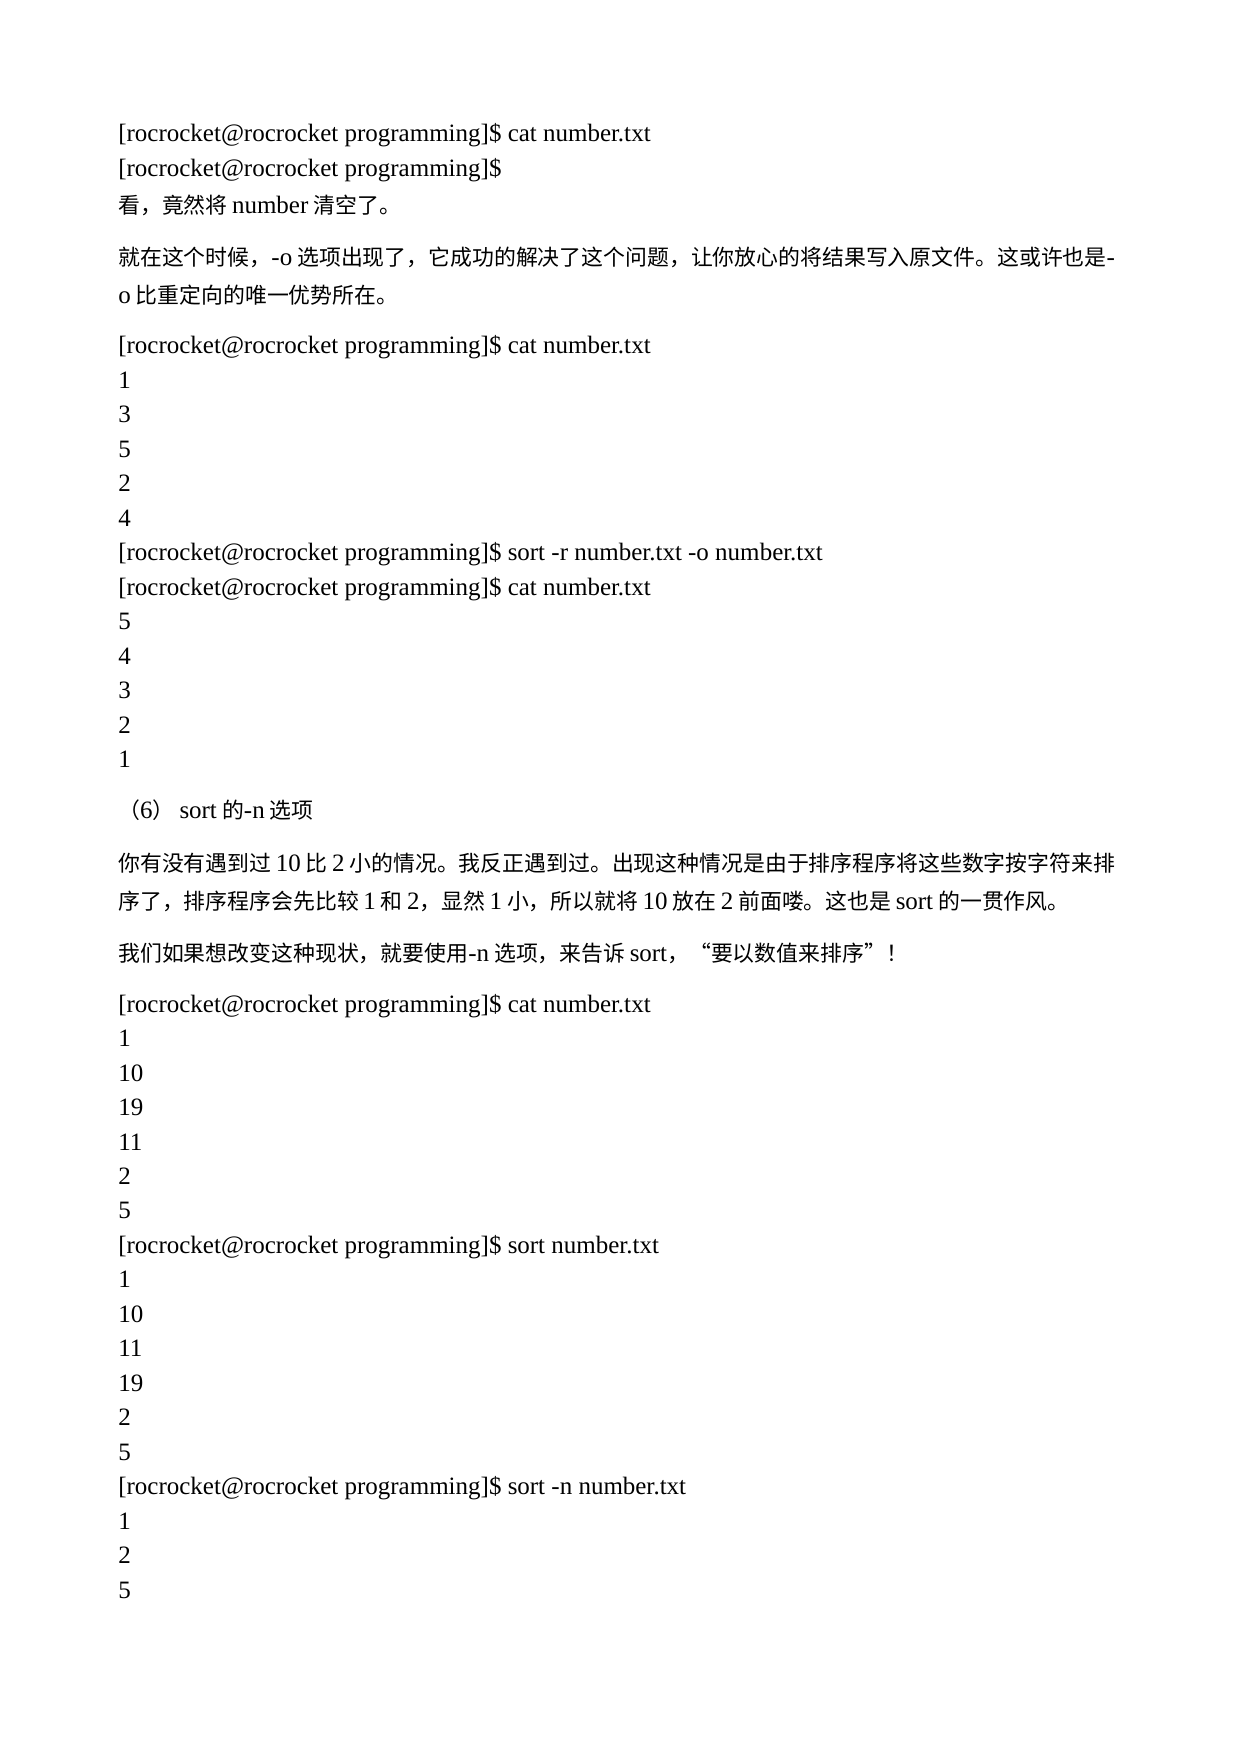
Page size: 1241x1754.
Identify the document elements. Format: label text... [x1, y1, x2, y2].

text 我们如果想改变这种现状，就要使用-n选项，来告诉sort，“要以数值来排序”！ [118, 936, 1122, 968]
text 你有没有遇到过10比2小的情况。我反正遇到过。出现这种情况是由于排序程序将这些数字按字符来排序了，排序程序会先比较1和2，显然1小，所以就将10放在2前面喽。这也是sort的一贯作风。 [118, 846, 1122, 915]
text [rocrocket@rocrocket programming]$ cat number.txt 1 10 19 11 2 5 [rocrocket@rocrocket programming]$ sort number.txt 1 10 11 19 2 5 [rocrocket@rocrocket programming]$ sort -n number.txt 1 2 5 [118, 989, 1122, 1604]
text （6） sort的-n选项 [118, 793, 1122, 825]
text [rocrocket@rocrocket programming]$ cat number.txt [rocrocket@rocrocket programming]$ 看，竟然将number清空了。 [118, 118, 1122, 219]
text 就在这个时候，-o选项出现了，它成功的解决了这个问题，让你放心的将结果写入原文件。这或许也是-o比重定向的唯一优势所在。 [118, 240, 1122, 310]
text [rocrocket@rocrocket programming]$ cat number.txt 1 3 5 2 4 [rocrocket@rocrocket programming]$ sort -r number.txt -o number.txt [rocrocket@rocrocket programming]$ cat number.txt 5 4 3 2 1 [118, 331, 1122, 773]
